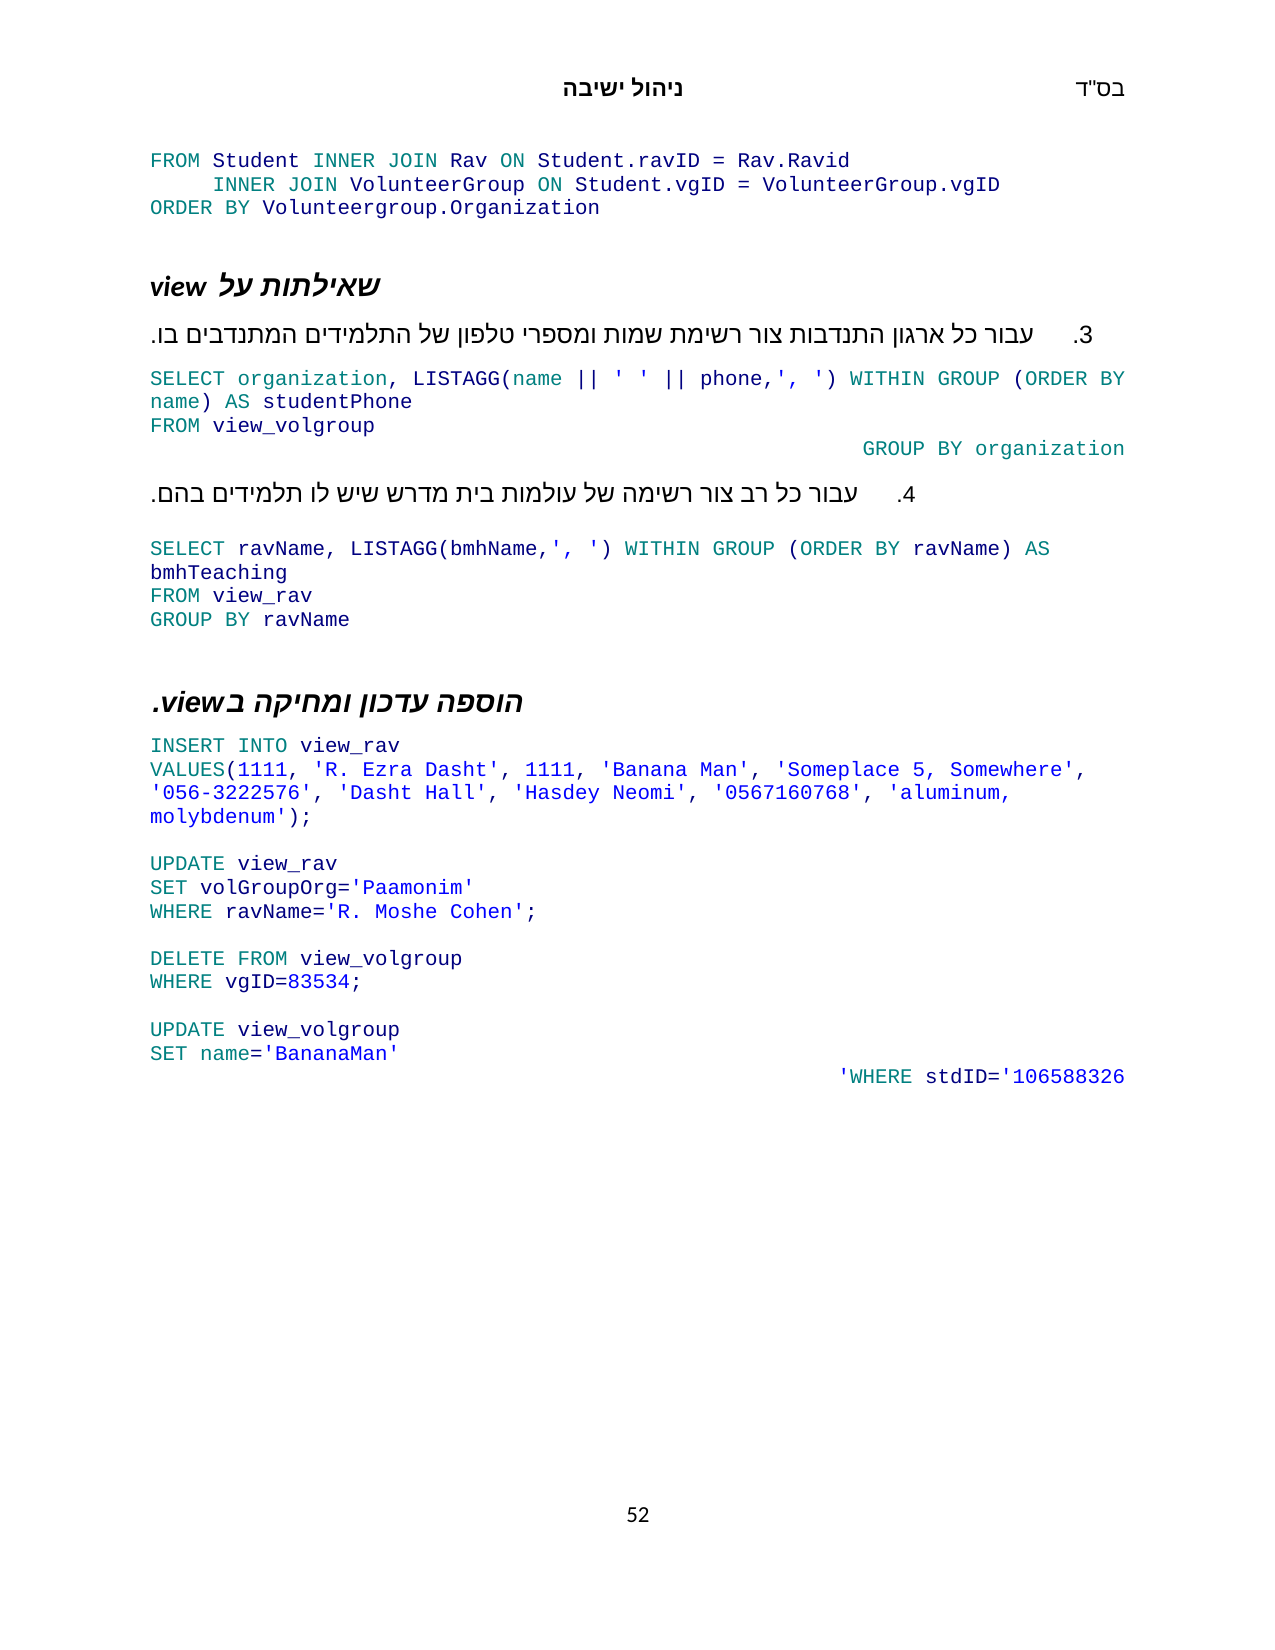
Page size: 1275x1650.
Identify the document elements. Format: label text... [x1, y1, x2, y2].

text GROUP BY organization [150, 438, 1125, 462]
text WHERE ravName='R. Moshe Cohen'; [150, 901, 1125, 924]
text שאילתות על view [150, 268, 1125, 304]
text DELETE FROM view_volgroup [150, 948, 1125, 972]
text ORDER BY Volunteergroup.Organization [150, 197, 1125, 221]
text FROM view_volgroup [150, 415, 1125, 438]
text WHERE stdID='106588326' [150, 1066, 1125, 1090]
text FROM view_rav [150, 585, 1125, 609]
text WHERE vgID=83534; [150, 972, 1125, 995]
list עבור כל ארגון התנדבות צור רשימת שמות ומספרי טלפון של התלמידים המתנדבים בו. [150, 320, 1087, 349]
text FROM Student INNER JOIN Rav ON Student.ravID = Rav.Ravid [150, 150, 1125, 174]
text SET name='BananaMan' [150, 1042, 1125, 1066]
text INSERT INTO view_rav [150, 735, 1125, 759]
text SET volGroupOrg='Paamonim' [150, 877, 1125, 901]
list עבור כל רב צור רשימה של עולמות בית מדרש שיש לו תלמידים בהם. [150, 479, 1087, 507]
text הוספה עדכון ומחיקה בview. [150, 685, 1125, 718]
text SELECT ravName, LISTAGG(bmhName,', ') WITHIN GROUP (ORDER BY ravName) AS bmhTeaching [150, 507, 1125, 585]
text SELECT organization, LISTAGG(name || ' ' || phone,', ') WITHIN GROUP (ORDER BY name) AS studentPhone [150, 367, 1125, 415]
text UPDATE view_rav [150, 853, 1125, 877]
text VALUES(1111, 'R. Ezra Dasht', 1111, 'Banana Man', 'Someplace 5, Somewhere', '056-3222576', 'Dasht Hall', 'Hasdey Neomi', '0567160768', 'aluminum, molybdenum'); [150, 759, 1125, 830]
text GROUP BY ravName [150, 609, 1125, 633]
text UPDATE view_volgroup [150, 1019, 1125, 1042]
text INNER JOIN VolunteerGroup ON Student.vgID = VolunteerGroup.vgID [150, 174, 1125, 197]
